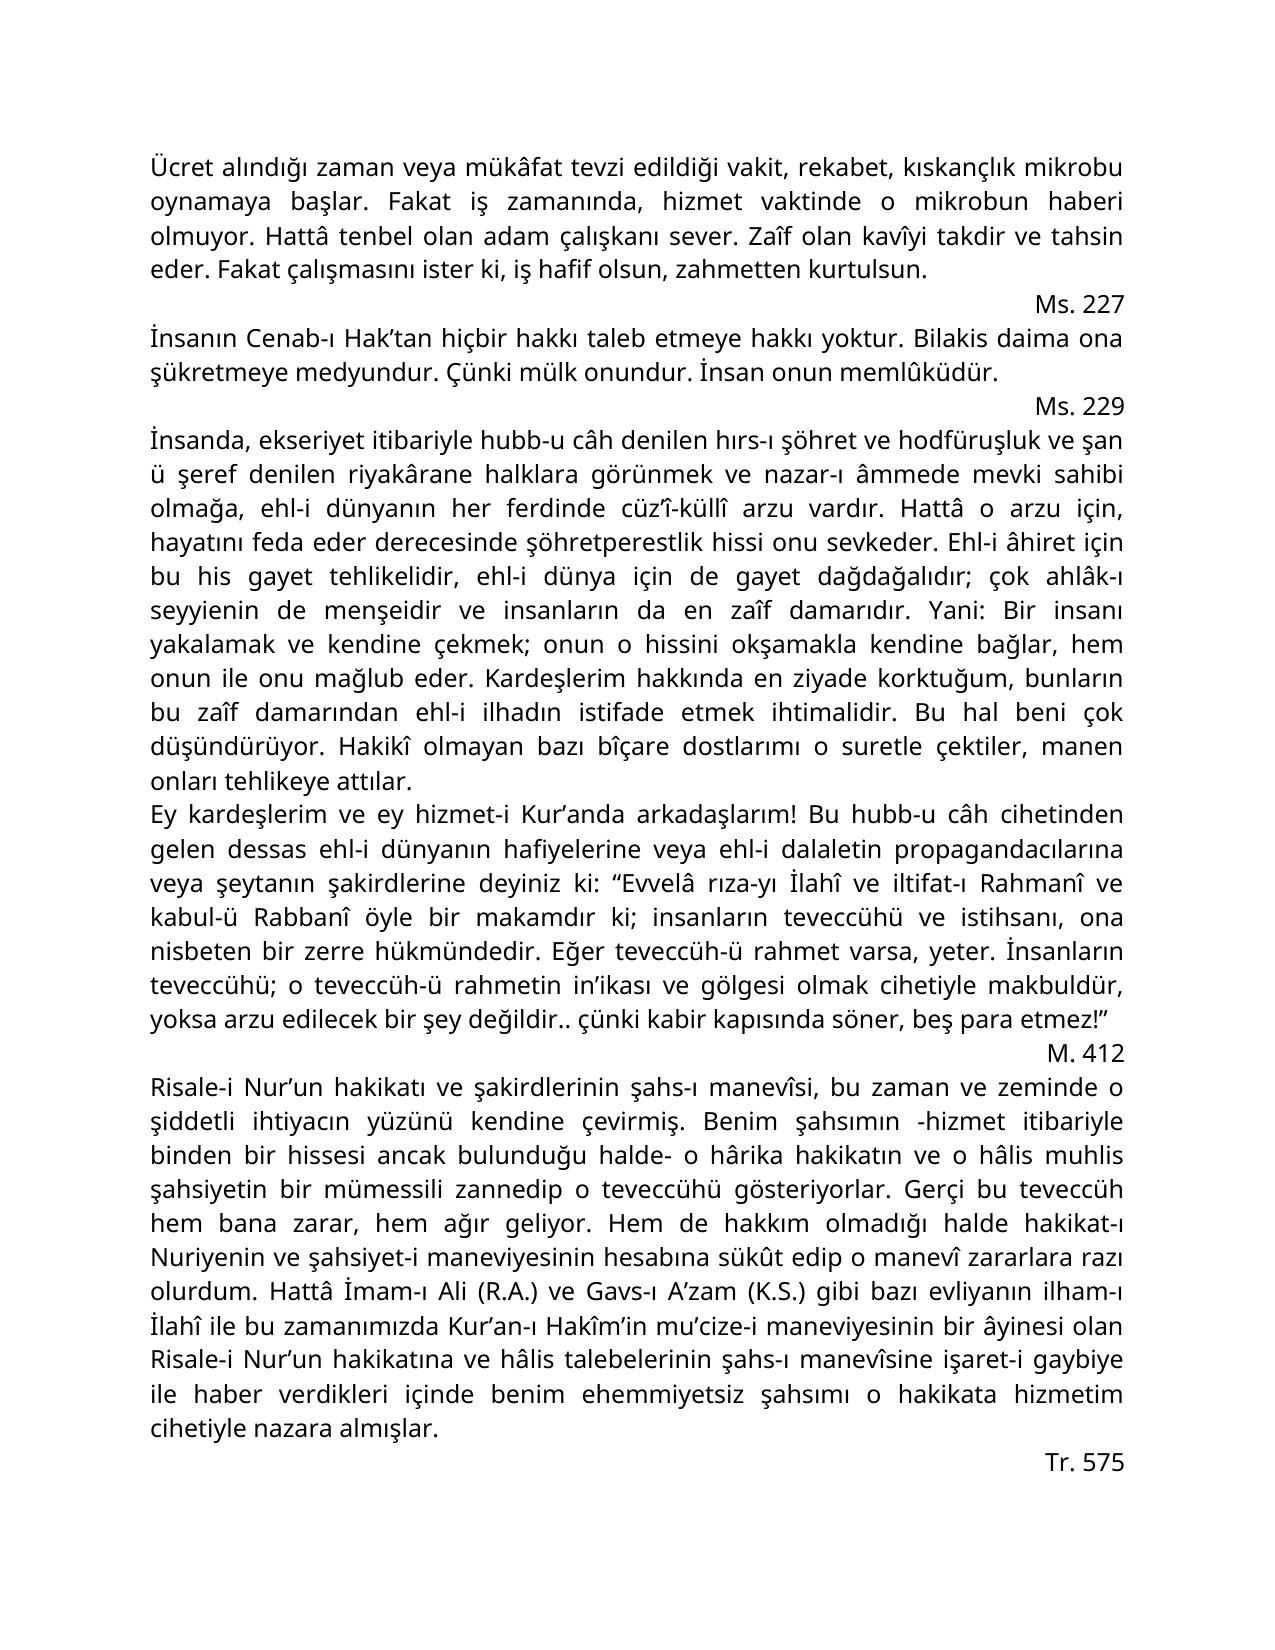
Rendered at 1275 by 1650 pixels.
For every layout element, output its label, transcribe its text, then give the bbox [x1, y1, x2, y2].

text Ücret alındığı zaman veya mükâfat tevzi edildiği vakit, rekabet, kıskançlık mikrobu oynamaya başlar. Fakat iş zamanında, hizmet vaktinde o mikrobun haberi olmuyor. Hattâ tenbel olan adam çalışkanı sever. Zaîf olan kavîyi takdir ve tahsin eder. Fakat çalışmasını ister ki, iş hafif olsun, zahmetten kurtulsun. [150, 150, 1125, 286]
text Risale-i Nur’un hakikatı ve şakirdlerinin şahs-ı manevîsi, bu zaman ve zeminde o şiddetli ihtiyacın yüzünü kendine çevirmiş. Benim şahsımın -hizmet itibariyle binden bir hissesi ancak bulunduğu halde- o hârika hakikatın ve o hâlis muhlis şahsiyetin bir mümessili zannedip o teveccühü gösteriyorlar. Gerçi bu teveccüh hem bana zarar, hem ağır geliyor. Hem de hakkım olmadığı halde hakikat-ı Nuriyenin ve şahsiyet-i maneviyesinin hesabına sükût edip o manevî zararlara razı olurdum. Hattâ İmam-ı Ali (R.A.) ve Gavs-ı A’zam (K.S.) gibi bazı evliyanın ilham-ı İlahî ile bu zamanımızda Kur’an-ı Hakîm’in mu’cize-i maneviyesinin bir âyinesi olan Risale-i Nur’un hakikatına ve hâlis talebelerinin şahs-ı manevîsine işaret-i gaybiye ile haber verdikleri içinde benim ehemmiyetsiz şahsımı o hakikata hizmetim cihetiyle nazara almışlar. [150, 1070, 1125, 1444]
text M. 412 [150, 1036, 1125, 1070]
text Ey kardeşlerim ve ey hizmet-i Kur’anda arkadaşlarım! Bu hubb-u câh cihetinden gelen dessas ehl-i dünyanın hafiyelerine veya ehl-i dalaletin propagandacılarına veya şeytanın şakirdlerine deyiniz ki: “Evvelâ rıza-yı İlahî ve iltifat-ı Rahmanî ve kabul-ü Rabbanî öyle bir makamdır ki; insanların teveccühü ve istihsanı, ona nisbeten bir zerre hükmündedir. Eğer teveccüh-ü rahmet varsa, yeter. İnsanların teveccühü; o teveccüh-ü rahmetin in’ikası ve gölgesi olmak cihetiyle makbuldür, yoksa arzu edilecek bir şey değildir.. çünki kabir kapısında söner, beş para etmez!” [150, 797, 1125, 1036]
text İnsanın Cenab-ı Hak’tan hiçbir hakkı taleb etmeye hakkı yoktur. Bilakis daima ona şükretmeye medyundur. Çünki mülk onundur. İnsan onun memlûküdür. [150, 320, 1125, 388]
text Ms. 227 [150, 286, 1125, 320]
text Ms. 229 [150, 388, 1125, 422]
text İnsanda, ekseriyet itibariyle hubb-u câh denilen hırs-ı şöhret ve hodfüruşluk ve şan ü şeref denilen riyakârane halklara görünmek ve nazar-ı âmmede mevki sahibi olmağa, ehl-i dünyanın her ferdinde cüz’î-küllî arzu vardır. Hattâ o arzu için, hayatını feda eder derecesinde şöhretperestlik hissi onu sevkeder. Ehl-i âhiret için bu his gayet tehlikelidir, ehl-i dünya için de gayet dağdağalıdır; çok ahlâk-ı seyyienin de menşeidir ve insanların da en zaîf damarıdır. Yani: Bir insanı yakalamak ve kendine çekmek; onun o hissini okşamakla kendine bağlar, hem onun ile onu mağlub eder. Kardeşlerim hakkında en ziyade korktuğum, bunların bu zaîf damarından ehl-i ilhadın istifade etmek ihtimalidir. Bu hal beni çok düşündürüyor. Hakikî olmayan bazı bîçare dostlarımı o suretle çektiler, manen onları tehlikeye attılar. [150, 422, 1125, 797]
text Tr. 575 [150, 1444, 1125, 1478]
